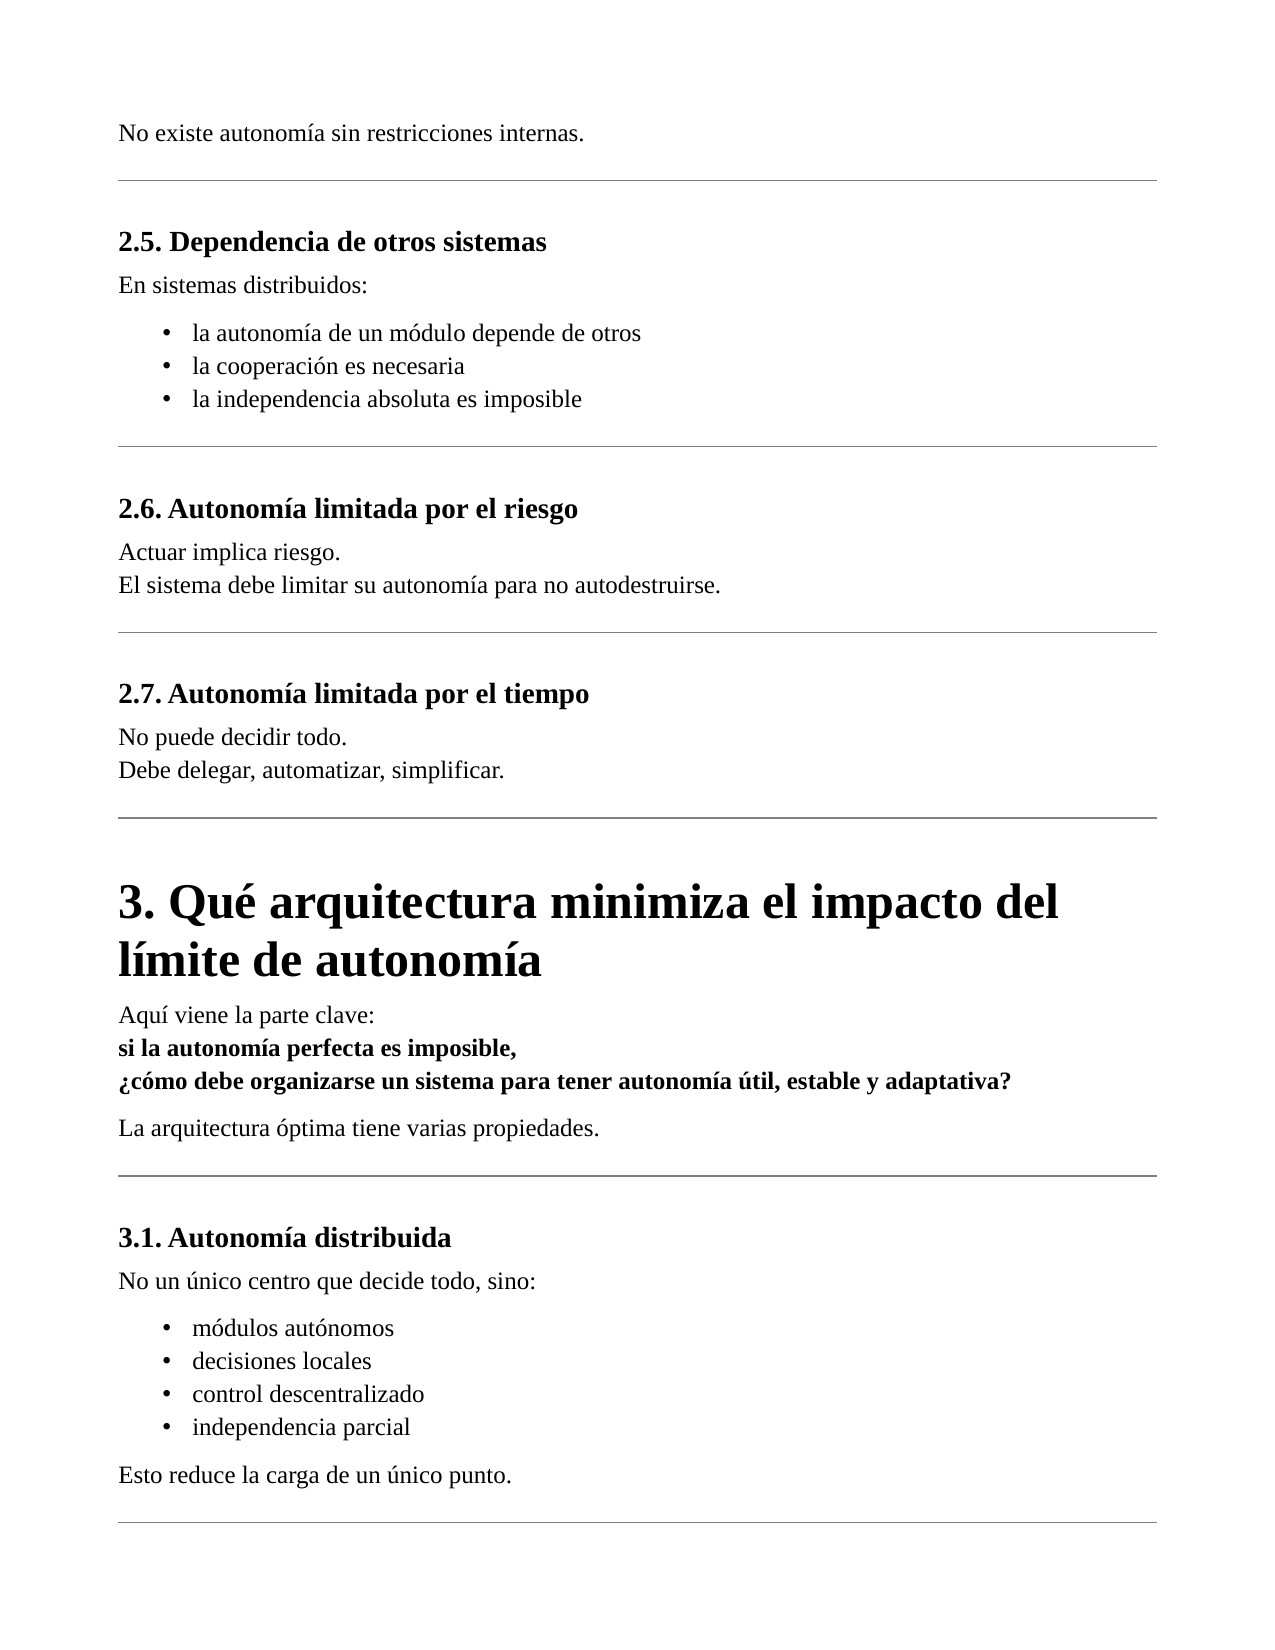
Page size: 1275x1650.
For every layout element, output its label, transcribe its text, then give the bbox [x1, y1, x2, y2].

list decisiones locales [162, 1346, 1157, 1375]
subtitle 2.7. Autonomía limitada por el tiempo [118, 676, 1157, 710]
text No existe autonomía sin restricciones internas. [118, 118, 1157, 147]
list la autonomía de un módulo depende de otros [162, 318, 1157, 347]
text La arquitectura óptima tiene varias propiedades. [118, 1113, 1157, 1142]
subtitle 2.5. Dependencia de otros sistemas [118, 224, 1157, 258]
list la cooperación es necesaria [162, 351, 1157, 380]
text En sistemas distribuidos: [118, 271, 1157, 299]
text No un único centro que decide todo, sino: [118, 1266, 1157, 1294]
list la independencia absoluta es imposible [162, 384, 1157, 413]
subtitle 3. Qué arquitectura minimiza el impacto del límite de autonomía [118, 872, 1157, 987]
list independencia parcial [162, 1412, 1157, 1441]
subtitle 3.1. Autonomía distribuida [118, 1220, 1157, 1253]
text Aquí viene la parte clave: si la autonomía perfecta es imposible, ¿cómo debe organizarse un sistema para tener autonomía útil, estable y adaptativa? [118, 1000, 1157, 1094]
text No puede decidir todo. Debe delegar, automatizar, simplificar. [118, 722, 1157, 784]
list control descentralizado [162, 1379, 1157, 1408]
text Esto reduce la carga de un único punto. [118, 1460, 1157, 1489]
text Actuar implica riesgo. El sistema debe limitar su autonomía para no autodestruirse. [118, 537, 1157, 598]
subtitle 2.6. Autonomía limitada por el riesgo [118, 491, 1157, 524]
list módulos autónomos [162, 1313, 1157, 1342]
